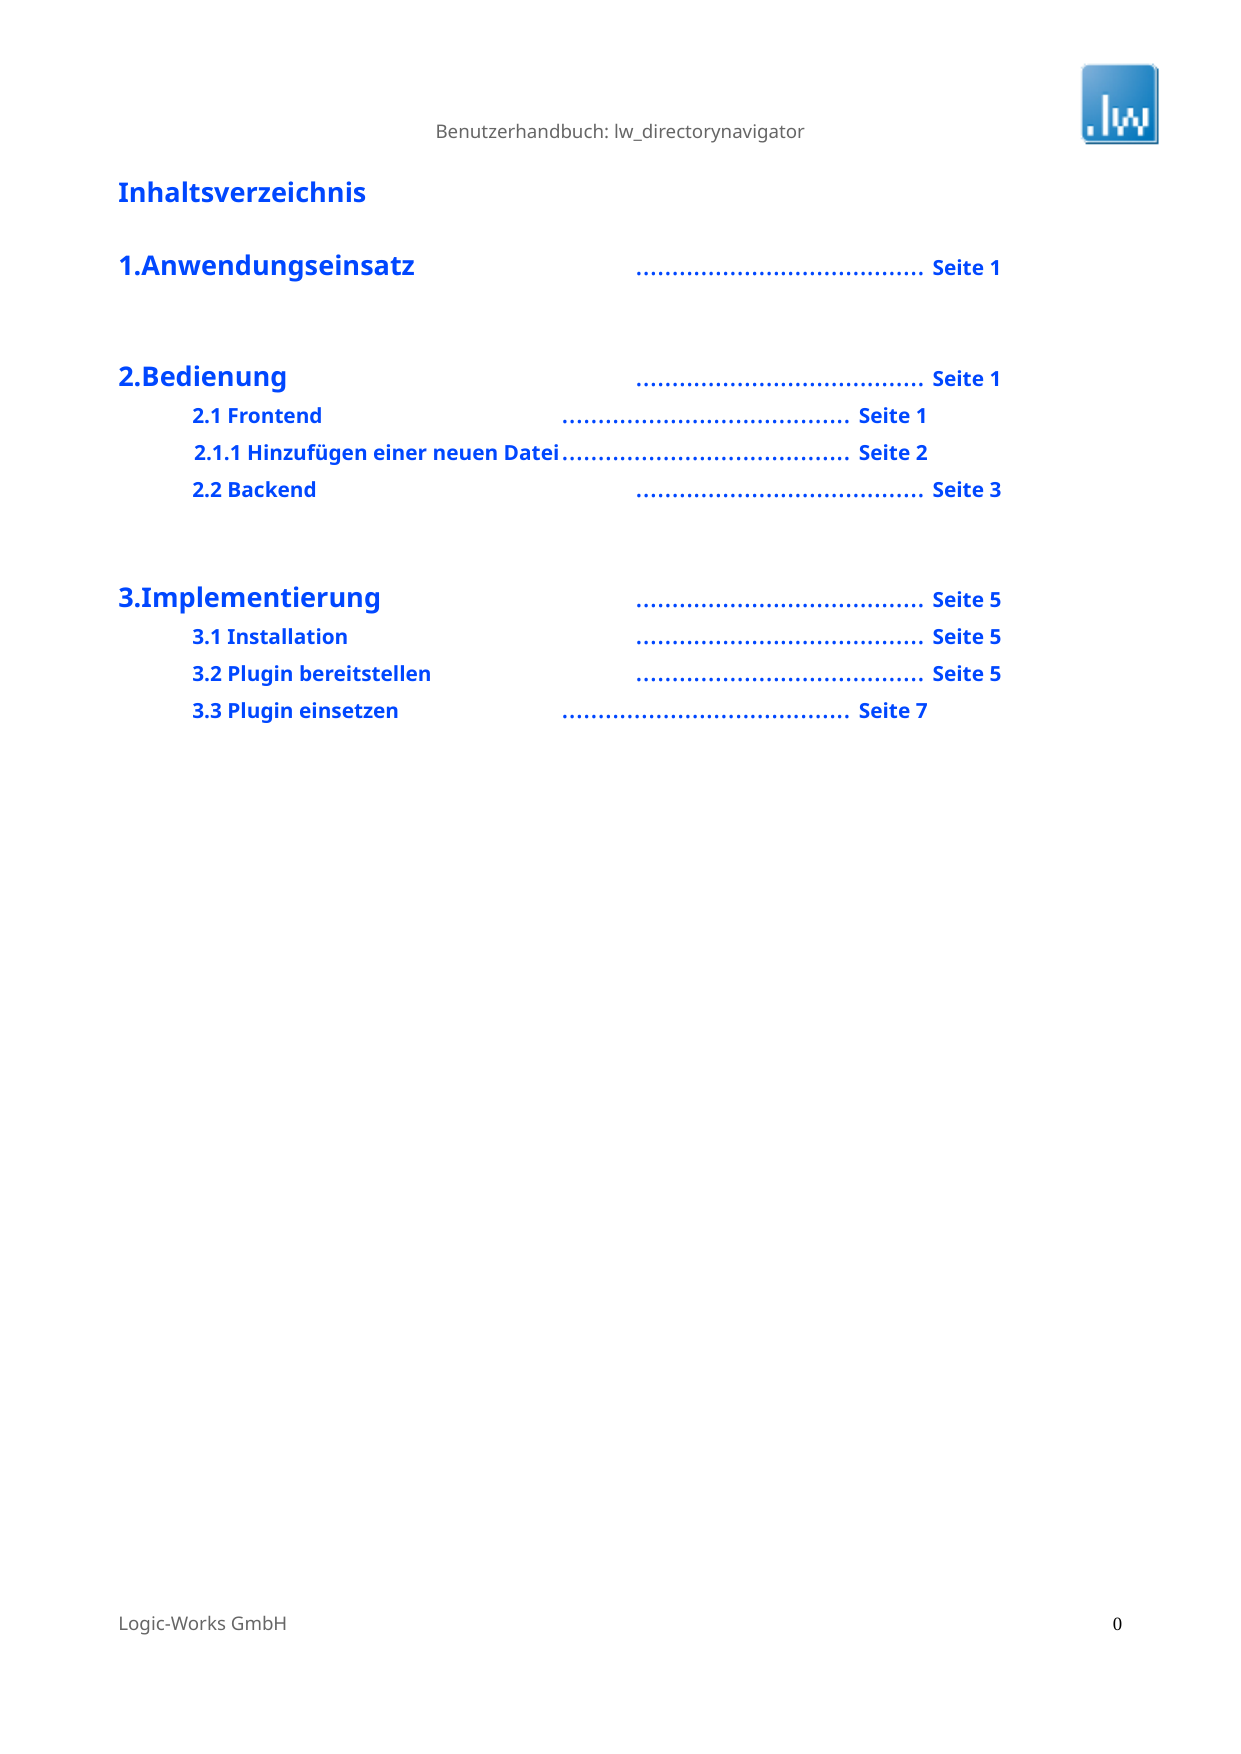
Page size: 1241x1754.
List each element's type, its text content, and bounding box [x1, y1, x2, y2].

text 3.3 Plugin einsetzen ........................................ Seite 7 [118, 689, 1122, 726]
text 2.Bedienung ........................................ Seite 1 [118, 357, 1122, 394]
text 3.2 Plugin bereitstellen ........................................ Seite 5 [118, 652, 1122, 689]
text 2.2 Backend ........................................ Seite 3 [118, 468, 1122, 505]
text 3.1 Installation ........................................ Seite 5 [118, 616, 1122, 652]
text 1.Anwendungseinsatz ........................................ Seite 1 [118, 247, 1122, 284]
text 3.Implementierung ........................................ Seite 5 [118, 579, 1122, 616]
text 2.1 Frontend ........................................ Seite 1 [118, 394, 1122, 431]
text Inhaltsverzeichnis [118, 173, 1122, 210]
text 2.1.1 Hinzufügen einer neuen Datei ........................................ Seite 2 [118, 431, 1122, 468]
